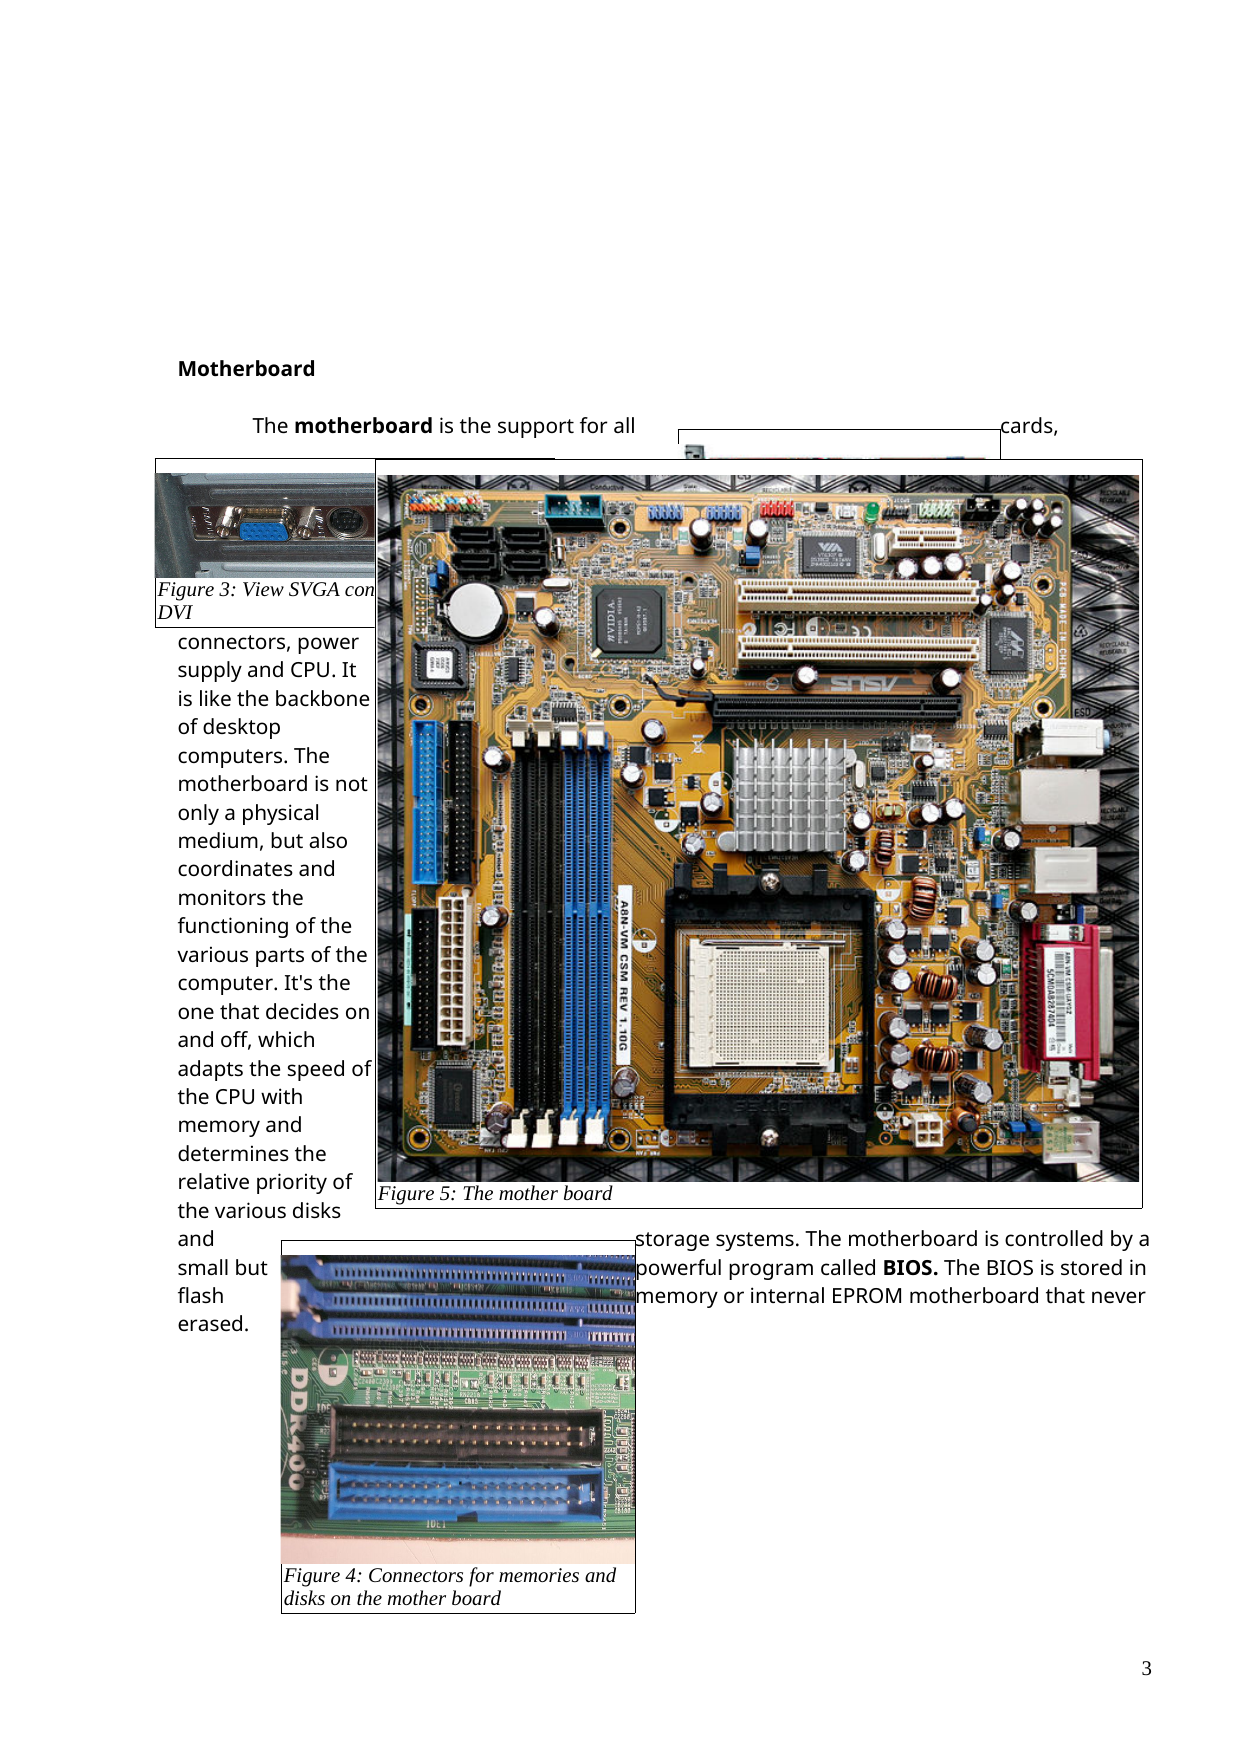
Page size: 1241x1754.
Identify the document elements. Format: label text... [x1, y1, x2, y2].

picture [677, 444, 1000, 459]
text Motherboard The motherboard is the support for all cards, connectors, power supply and CPU. It is like the backbone of desktop computers. The motherboard is not only a physical medium, but also coordinates and monitors the functioning of the various parts of the computer. It's the one that decides on and off, which adapts the speed of the CPU with memory and determines the relative priority of the various disks and storage systems. The motherboard is controlled by a small but powerful program called BIOS. The BIOS is stored in flash memory or internal EPROM motherboard that never erased. [177, 325, 1152, 1418]
text Figure 4: Connectors for memories and disks on the mother board [283, 1564, 632, 1610]
text Figure 3: View SVGA connectors, S-Video and DVI [157, 578, 374, 624]
picture [154, 473, 374, 578]
text Motherboard The motherboard is the support for all cards, connectors, power supply and CPU. It is like the backbone of desktop computers. The motherboard is not only a physical medium, but also coordinates and monitors the functioning of the various parts of the computer. It's the one that decides on and off, which adapts the speed of the CPU with memory and determines the relative priority of the various disks and storage systems. The motherboard is controlled by a small but powerful program called BIOS. The BIOS is stored in flash memory or internal EPROM motherboard that never erased. [282, 1564, 635, 1613]
text The video card The video card, also called GPU are responsible for producing a video image from the information sent by the computer. These usually take from one to threeout, SVGA which is the most widespread, S-video and DVI newest type of output. Video cards often include their own RAM years. These are of a special type to be explained later on. Other things that distinguish the GPU is that usually have a special type of connector and a cooling medium itself such as a radiator, fan, cooling tubes that carry liquids, etc. According to the model, capacities and the complexity of the GPU are varied as well their prices. [177, 118, 1152, 166]
text Motherboard The motherboard is the support for all cards, connectors, power supply and CPU. It is like the backbone of desktop computers. The motherboard is not only a physical medium, but also coordinates and monitors the functioning of the various parts of the computer. It's the one that decides on and off, which adapts the speed of the CPU with memory and determines the relative priority of the various disks and storage systems. The motherboard is controlled by a small but powerful program called BIOS. The BIOS is stored in flash memory or internal EPROM motherboard that never erased. [376, 460, 1142, 1208]
picture [280, 1255, 635, 1564]
text Figure 5: The mother board [378, 1182, 1139, 1205]
picture [377, 475, 1140, 1182]
